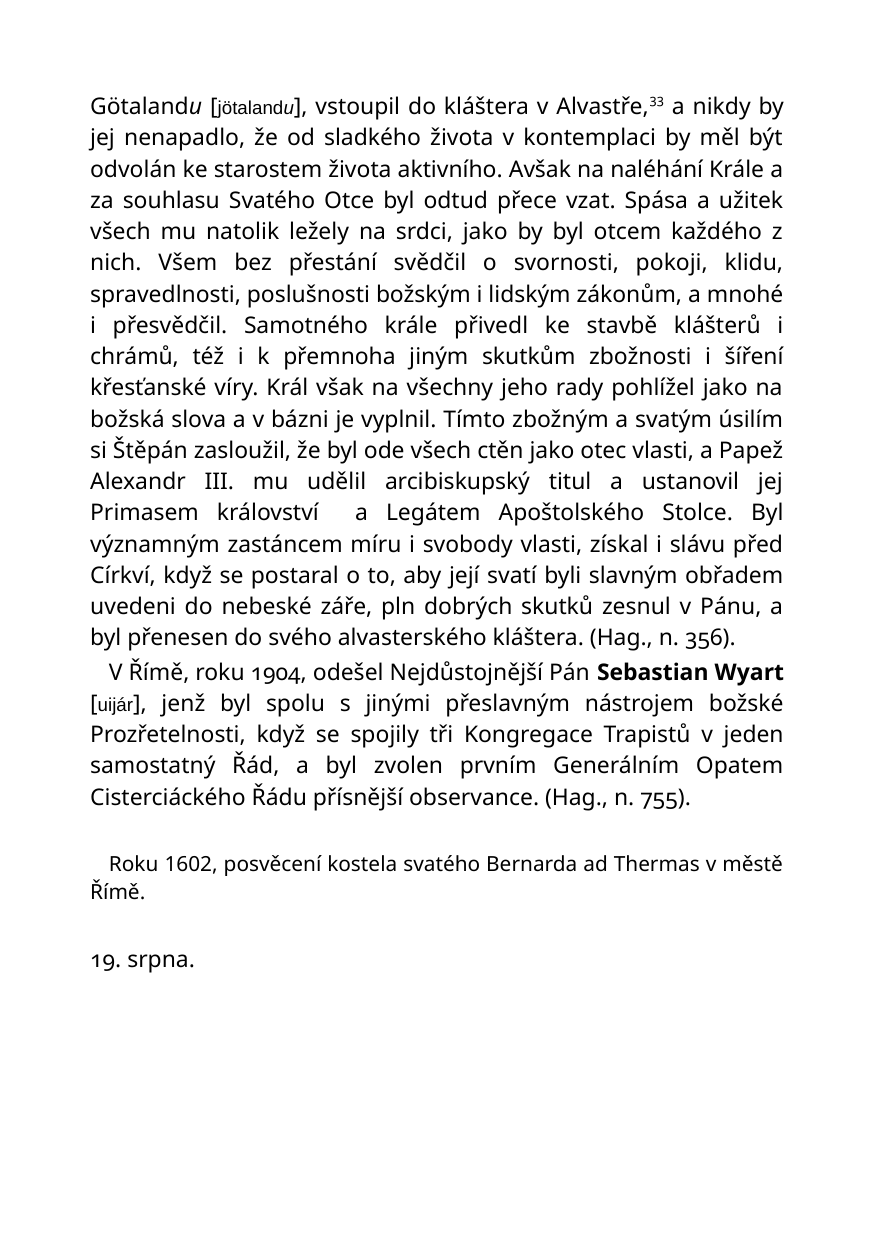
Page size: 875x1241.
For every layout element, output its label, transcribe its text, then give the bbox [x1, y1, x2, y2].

text Roku 1602, posvěcení kostela svatého Bernarda ad Thermas v městě Římě. [90, 849, 784, 906]
text 19. srpna. [90, 943, 784, 974]
text V Římě, roku 1904, odešel Nejdůstojnější Pán Sebastian Wyart [uijár], jenž byl spolu s jinými přeslavným nástrojem božské Prozřetelnosti, když se spojily tři Kongregace Trapistů v jeden samostatný Řád, a byl zvolen prvním Generálním Opatem Cisterciáckého Řádu přísnější observance. (Hag., n. 755). [90, 656, 784, 812]
text Götalandu [jötalandu], vstoupil do kláštera v Alvastře,33 a nikdy by jej nenapadlo, že od sladkého života v kontemplaci by měl být odvolán ke starostem života aktivního. Avšak na naléhání Krále a za souhlasu Svatého Otce byl odtud přece vzat. Spása a užitek všech mu natolik ležely na srdci, jako by byl otcem každého z nich. Všem bez přestání svědčil o svornosti, pokoji, klidu, spravedlnosti, poslušnosti božským i lidským zákonům, a mnohé i přesvědčil. Samotného krále přivedl ke stavbě klášterů i chrámů, též i k přemnoha jiným skutkům zbožnosti i šíření křesťanské víry. Král však na všechny jeho rady pohlížel jako na božská slova a v bázni je vyplnil. Tímto zbožným a svatým úsilím si Štěpán zasloužil, že byl ode všech ctěn jako otec vlasti, a Papež Alexandr III. mu udělil arcibiskupský titul a ustanovil jej Primasem království a Legátem Apoštolského Stolce. Byl významným zastáncem míru i svobody vlasti, získal i slávu před Církví, když se postaral o to, aby její svatí byli slavným obřadem uvedeni do nebeské záře, pln dobrých skutků zesnul v Pánu, a byl přenesen do svého alvasterského kláštera. (Hag., n. 356). [90, 90, 784, 652]
